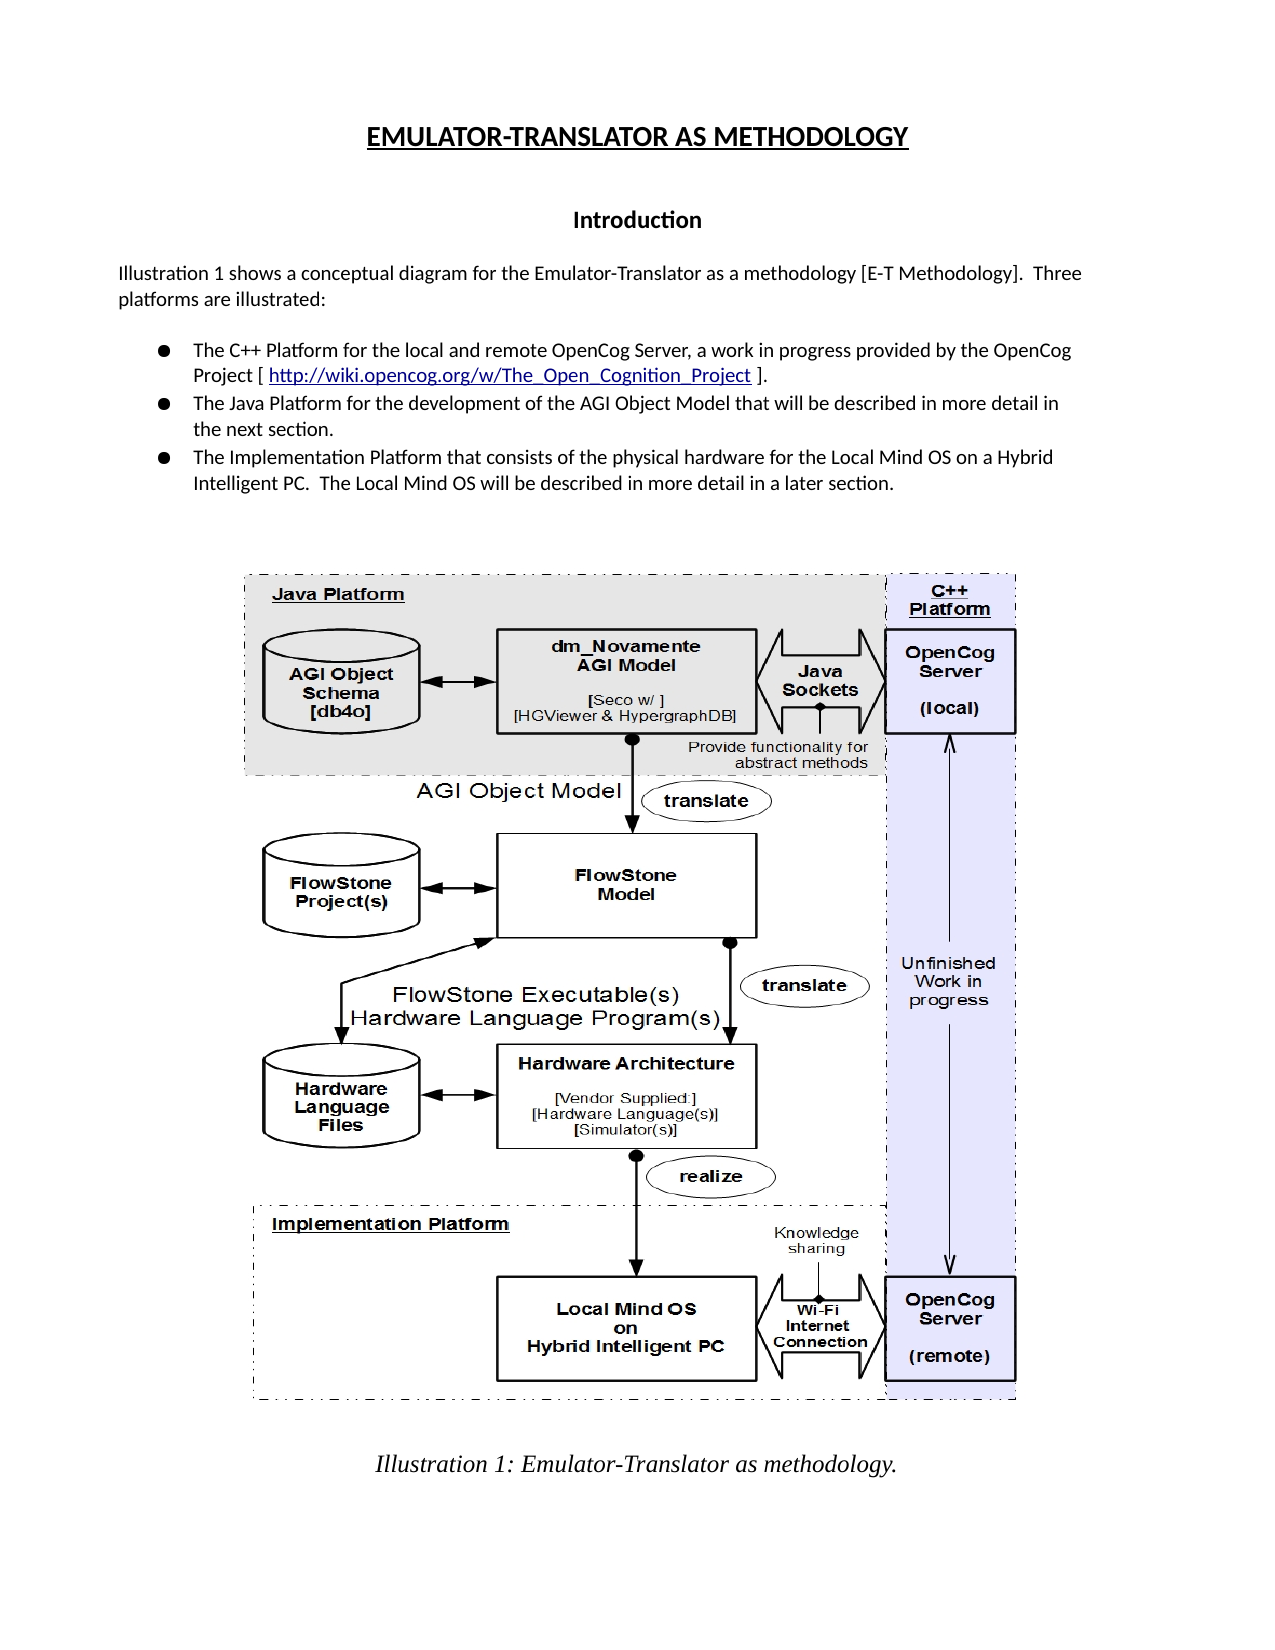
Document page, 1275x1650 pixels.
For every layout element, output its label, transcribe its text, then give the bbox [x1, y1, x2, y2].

text EMULATOR-TRANSLATOR AS METHODOLOGY [118, 118, 1157, 154]
text Illustration 1 shows a conceptual diagram for the Emulator-Translator as a methodology [E-T Methodology]. Three platforms are illustrated: [118, 261, 1157, 311]
list The Java Platform for the development of the AGI Object Model that will be described in more detail in the next section. [156, 391, 1091, 441]
text [202, 511, 1073, 533]
list The Implementation Platform that consists of the physical hardware for the Local Mind OS on a Hybrid Intelligent PC. The Local Mind OS will be described in more detail in a later section. [156, 444, 1091, 495]
text Illustration 1: Emulator-Translator as methodology. [202, 1449, 1073, 1477]
picture [197, 533, 1078, 1449]
list The C++ Platform for the local and remote OpenCog Server, a work in progress provided by the OpenCog Project [ http://wiki.opencog.org/w/The_Open_Cognition_Project ]. [156, 337, 1091, 388]
text Introduction [118, 204, 1157, 235]
